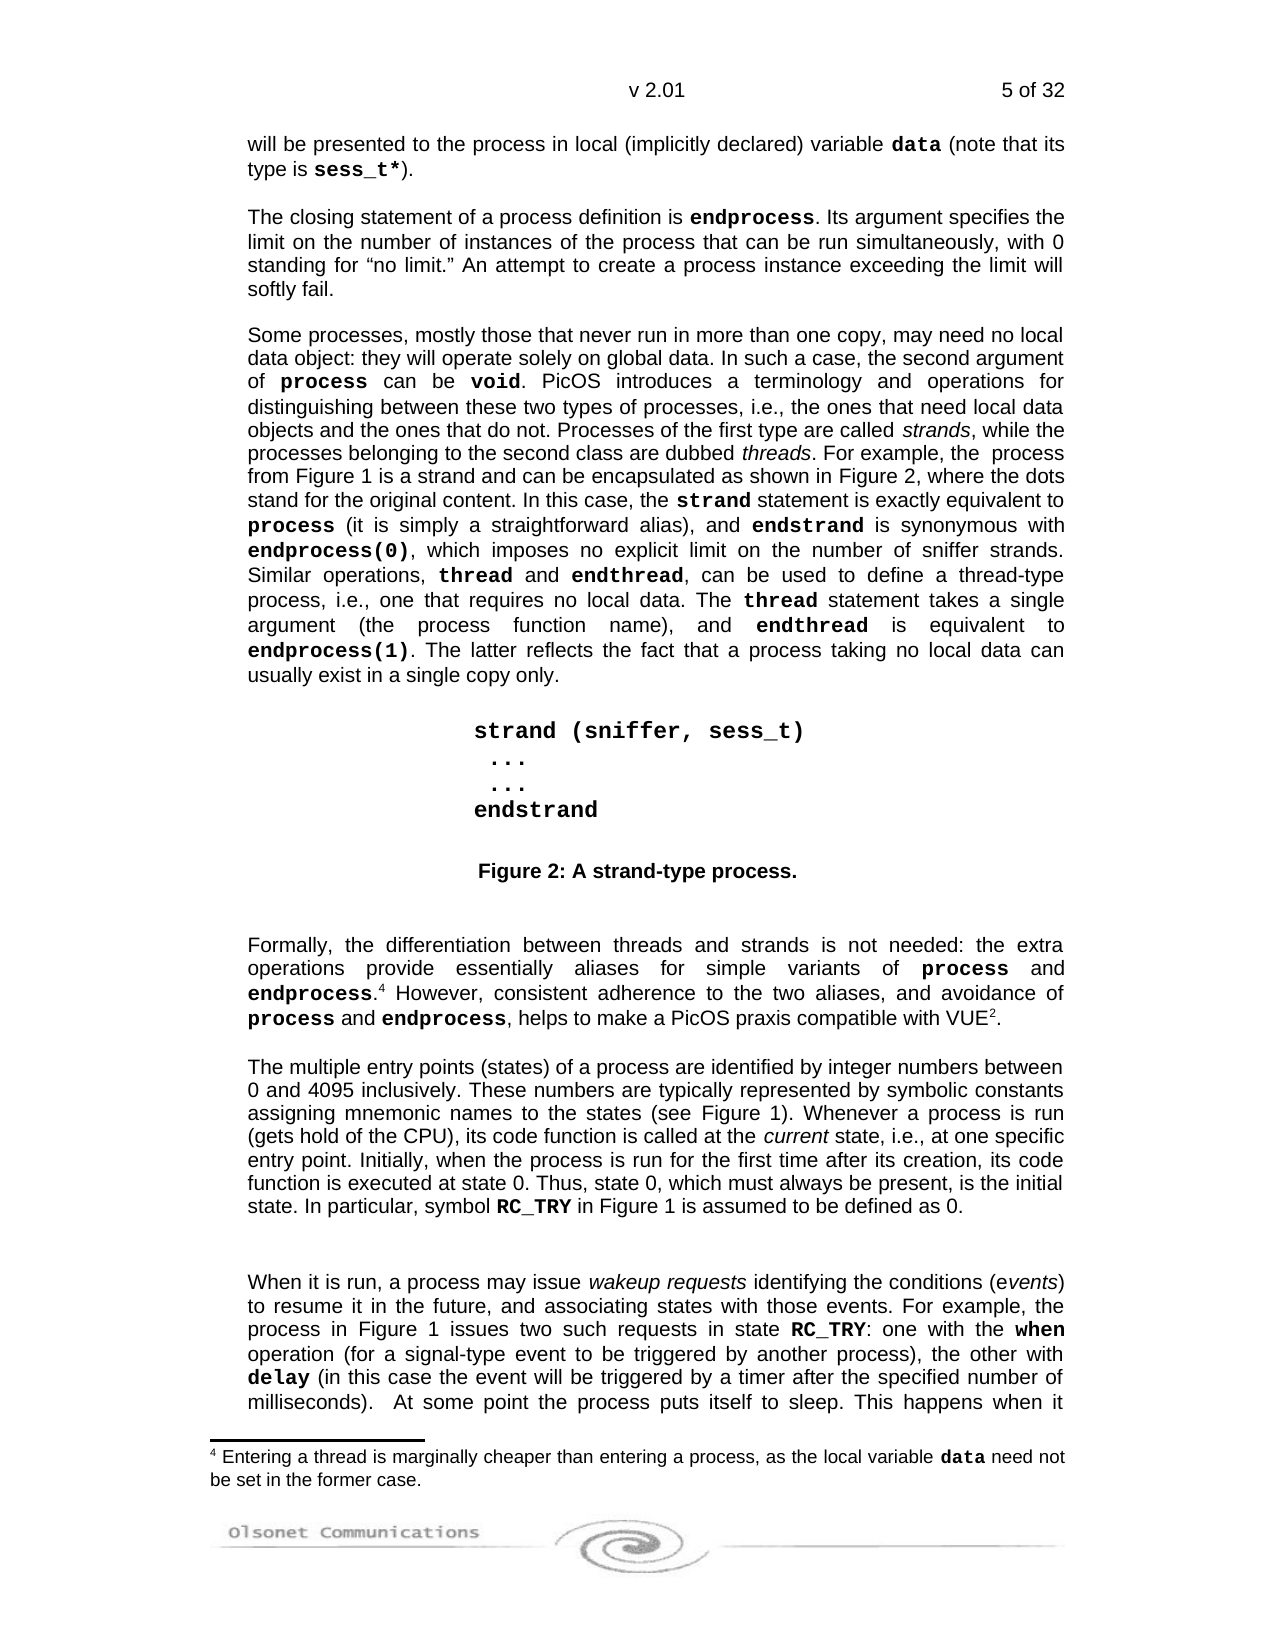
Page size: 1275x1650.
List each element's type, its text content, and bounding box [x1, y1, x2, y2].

text will be presented to the process in local (implicitly declared) variable data (note that its type is sess_t*). [247, 132, 1065, 182]
text Some processes, mostly those that never run in more than one copy, may need no local data object: they will operate solely on global data. In such a case, the second argument of process can be void. PicOS introduces a terminology and operations for distinguishing between these two types of processes, i.e., the ones that need local data objects and the ones that do not. Processes of the first type are called strands, while the processes belonging to the second class are dubbed threads. For example, the process from Figure 1 is a strand and can be encapsulated as shown in Figure 2, where the dots stand for the original content. In this case, the strand statement is exactly equivalent to process (it is simply a straightforward alias), and endstrand is synonymous with endprocess(0), which imposes no explicit limit on the number of sniffer strands. Similar operations, thread and endthread, can be used to define a thread-type process, i.e., one that requires no local data. The thread statement takes a single argument (the process function name), and endthread is equivalent to endprocess(1). The latter reflects the fact that a process taking no local data can usually exist in a single copy only. [247, 324, 1065, 687]
text Formally, the differentiation between threads and strands is not needed: the extra operations provide essentially aliases for simple variants of process and endprocess. However, consistent adherence to the two aliases, and avoidance of process and endprocess, helps to make a PicOS praxis compatible with VUE2. [247, 933, 1065, 1032]
text The closing statement of a process definition is endprocess. Its argument specifies the limit on the number of instances of the process that can be run simultaneously, with 0 standing for “no limit.” An attempt to create a process instance exceeding the limit will softly fail. [247, 206, 1065, 300]
text The multiple entry points (states) of a process are identified by integer numbers between 0 and 4095 inclusively. These numbers are typically represented by symbolic constants assigning mnemonic names to the states (see Figure 1). Whenever a process is run (gets hold of the CPU), its code function is called at the current state, i.e., at one specific entry point. Initially, when the process is run for the first time after its creation, its code function is executed at state 0. Thus, state 0, which must always be present, is the initial state. In particular, symbol RC_TRY in Figure 1 is assumed to be defined as 0. [247, 1055, 1065, 1220]
picture [210, 1504, 1065, 1596]
text When it is run, a process may issue wakeup requests identifying the conditions (events) to resume it in the future, and associating states with those events. For example, the process in Figure 1 issues two such requests in state RC_TRY: one with the when operation (for a signal-type event to be triggered by another process), the other with delay (in this case the event will be triggered by a timer after the specified number of milliseconds). At some point the process puts itself to sleep. This happens when it [247, 1271, 1065, 1414]
text Entering a thread is marginally cheaper than entering a process, as the local variable data need not be set in the former case. [210, 1447, 1065, 1490]
text Figure 2: A strand-type process. [460, 859, 815, 883]
